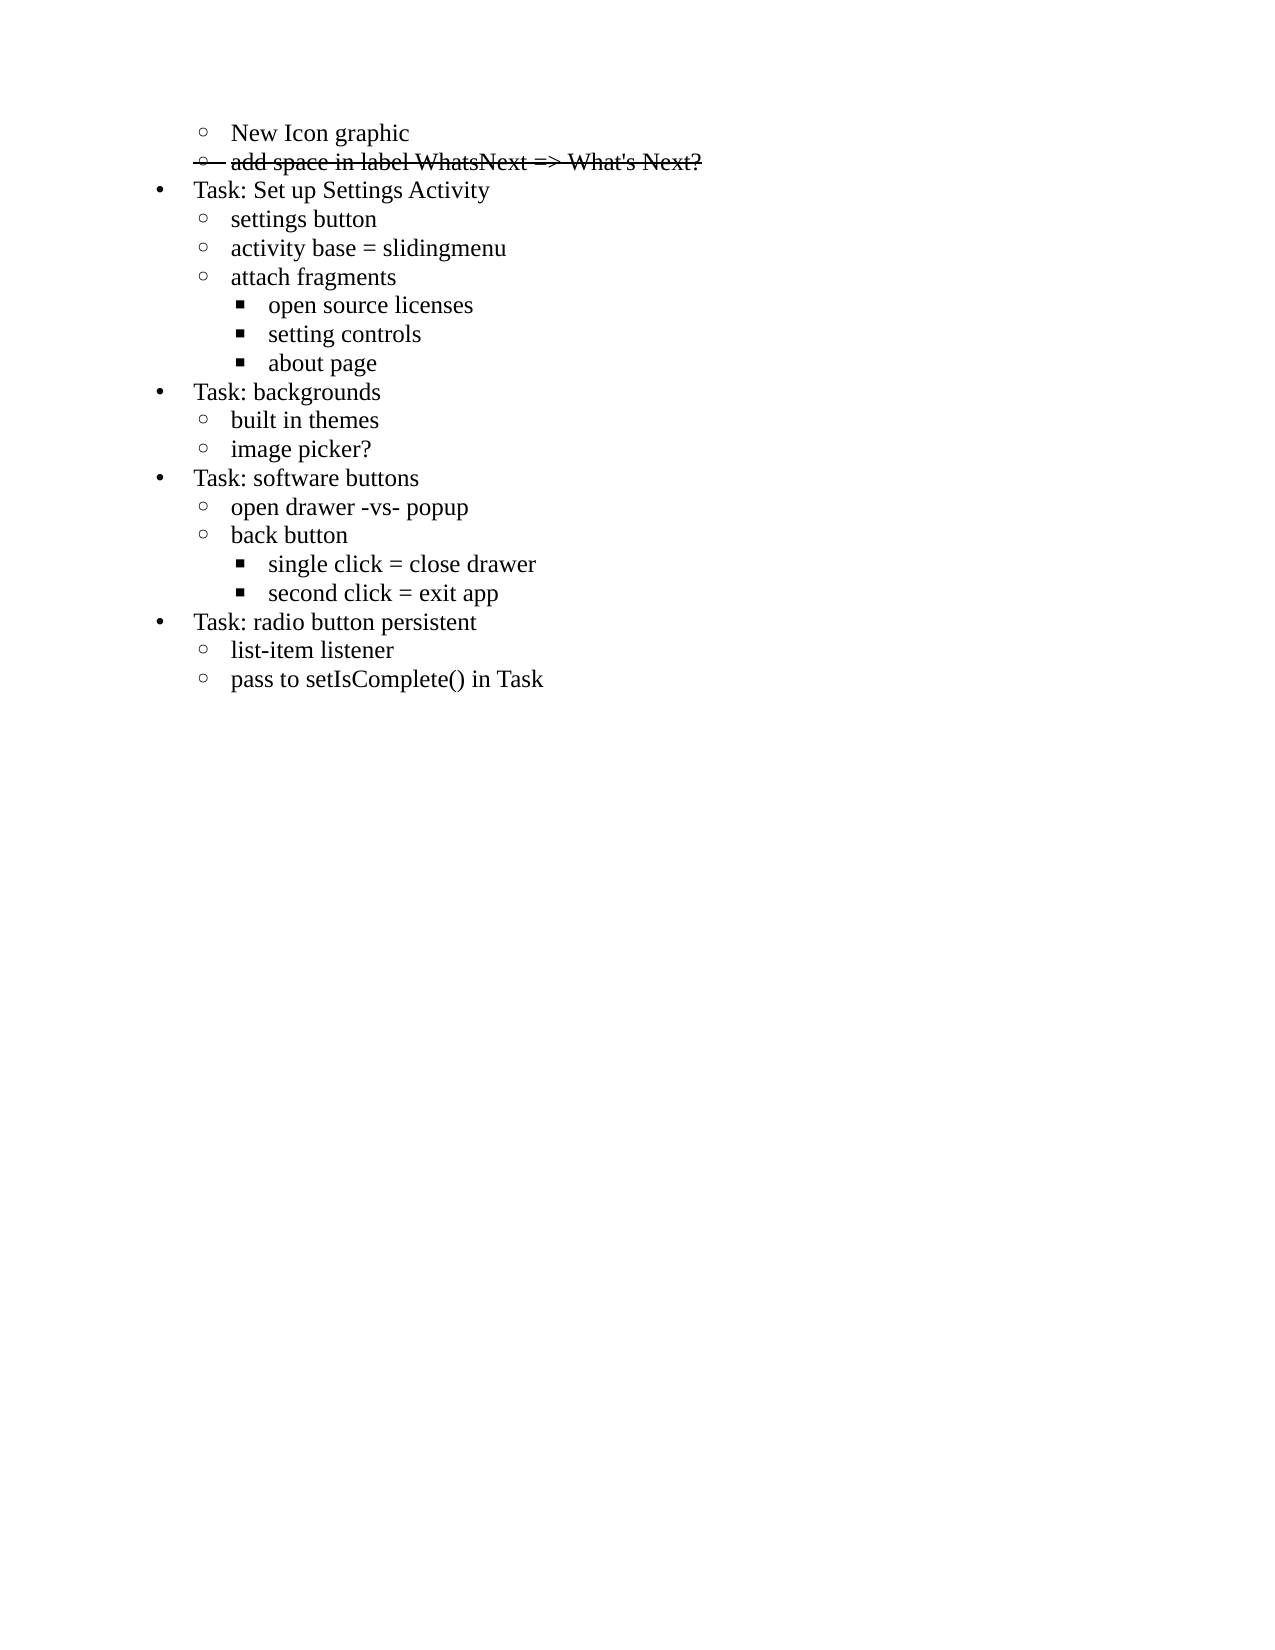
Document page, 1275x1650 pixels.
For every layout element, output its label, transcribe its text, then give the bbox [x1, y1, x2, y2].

list add space in label WhatsNext => What's Next? [193, 147, 1157, 176]
list New Icon graphic [193, 118, 1157, 147]
list Task: Set up Settings Activity [156, 176, 1157, 204]
list image picker? [193, 434, 1157, 463]
list second click = exit app [231, 578, 1157, 607]
list built in themes [193, 406, 1157, 434]
list single click = close drawer [231, 549, 1157, 578]
list back button [193, 521, 1157, 549]
list open source licenses [231, 291, 1157, 319]
list setting controls [231, 319, 1157, 348]
list Task: backgrounds [156, 377, 1157, 406]
list settings button [193, 204, 1157, 233]
list activity base = slidingmenu [193, 233, 1157, 262]
list attach fragments [193, 262, 1157, 291]
list Task: software buttons [156, 463, 1157, 492]
list open drawer -vs- popup [193, 492, 1157, 521]
list list-item listener [193, 636, 1157, 664]
list pass to setIsComplete() in Task [193, 664, 1157, 693]
list Task: radio button persistent [156, 607, 1157, 636]
list about page [231, 348, 1157, 377]
